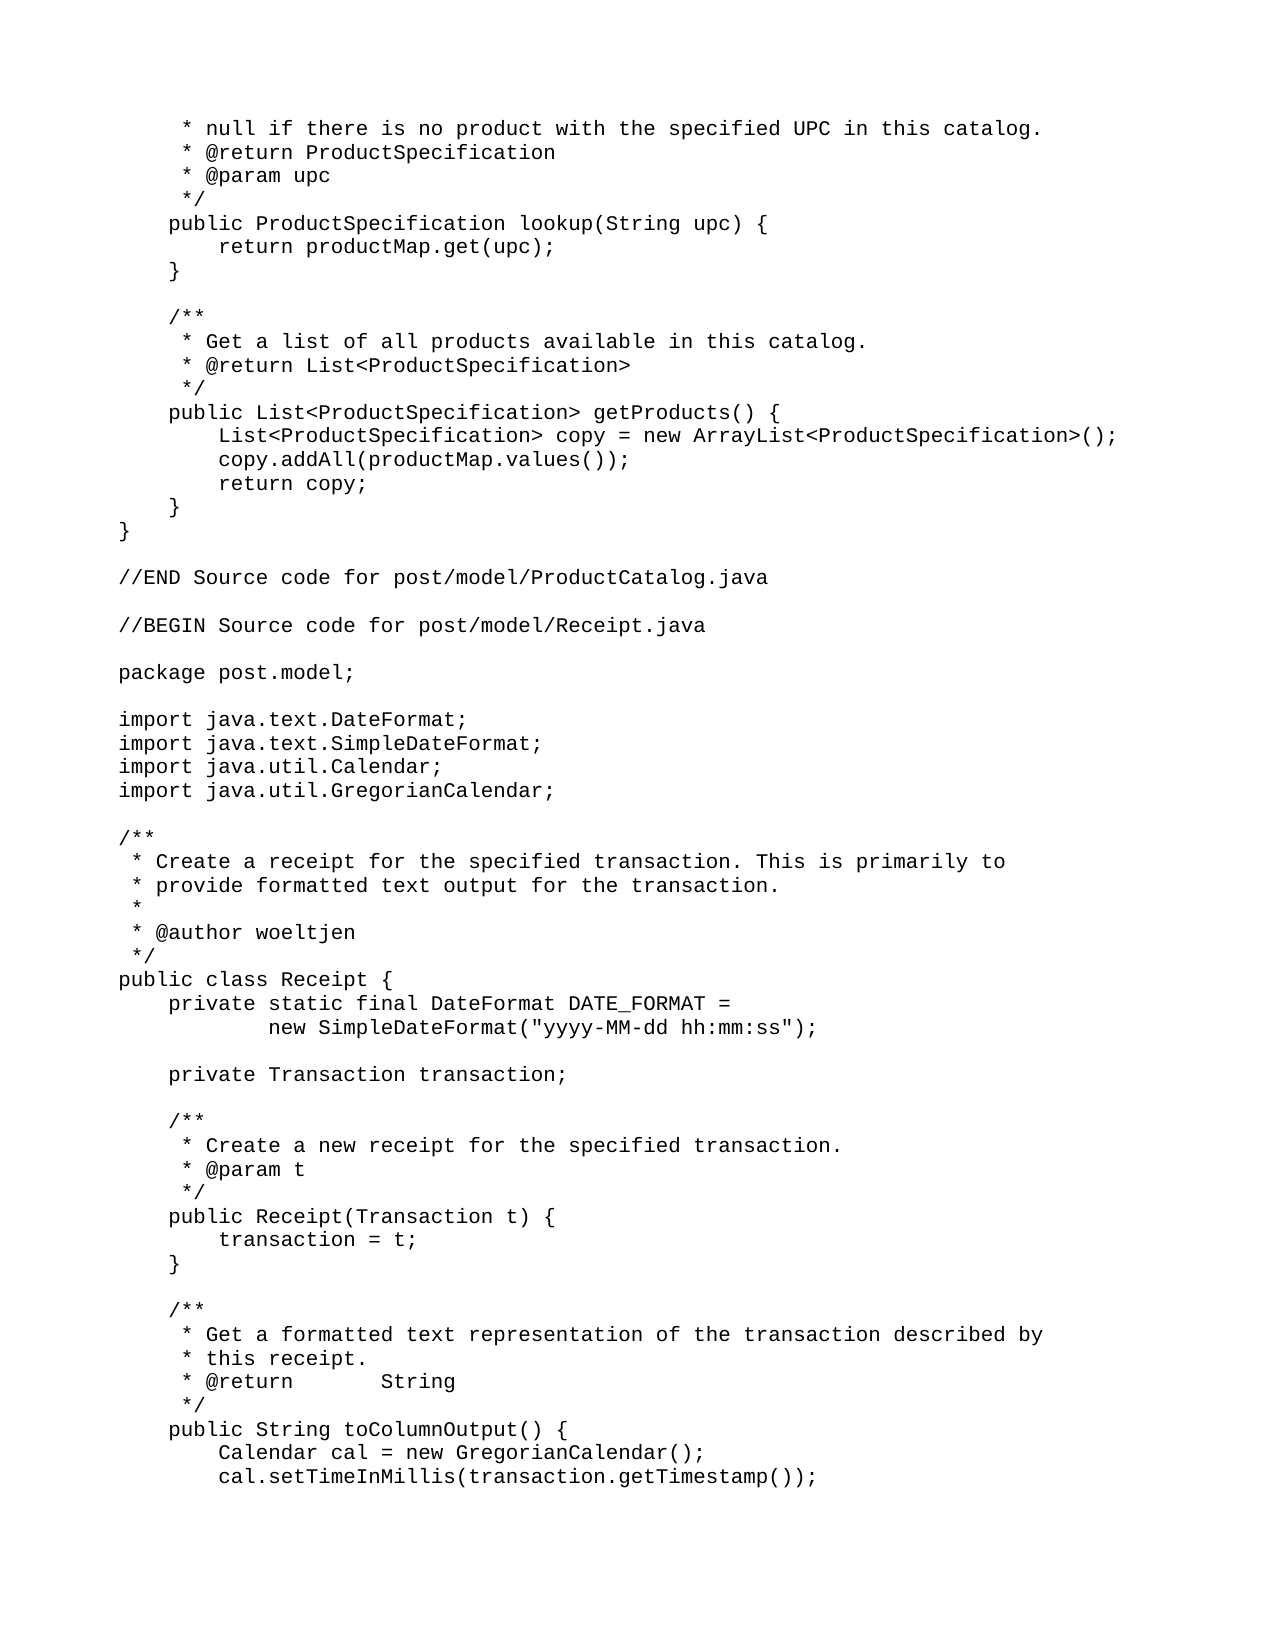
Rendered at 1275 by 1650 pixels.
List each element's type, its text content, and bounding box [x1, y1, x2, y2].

text import java.util.GregorianCalendar; [118, 780, 1157, 804]
text private static final DateFormat DATE_FORMAT = [118, 993, 1157, 1017]
text * Create a receipt for the specified transaction. This is primarily to [118, 851, 1157, 875]
text import java.text.SimpleDateFormat; [118, 733, 1157, 757]
text List<ProductSpecification> copy = new ArrayList<ProductSpecification>(); [118, 426, 1157, 449]
text */ [118, 1395, 1157, 1419]
text } [118, 496, 1157, 520]
text * @param t [118, 1158, 1157, 1182]
text package post.model; [118, 662, 1157, 686]
text /** [118, 307, 1157, 331]
text public ProductSpecification lookup(String upc) { [118, 213, 1157, 236]
text * Get a list of all products available in this catalog. [118, 331, 1157, 354]
text new SimpleDateFormat("yyyy-MM-dd hh:mm:ss"); [118, 1017, 1157, 1040]
text public String toColumnOutput() { [118, 1419, 1157, 1442]
text * @return String [118, 1371, 1157, 1395]
text */ [118, 189, 1157, 213]
text */ [118, 946, 1157, 969]
text /** [118, 1111, 1157, 1135]
text } [118, 260, 1157, 284]
text } [118, 520, 1157, 544]
text public Receipt(Transaction t) { [118, 1206, 1157, 1229]
text * this receipt. [118, 1348, 1157, 1371]
text * @param upc [118, 165, 1157, 189]
text import java.text.DateFormat; [118, 709, 1157, 733]
text import java.util.Calendar; [118, 757, 1157, 780]
text * @author woeltjen [118, 922, 1157, 946]
text */ [118, 378, 1157, 402]
text public class Receipt { [118, 969, 1157, 993]
text * [118, 898, 1157, 922]
text */ [118, 1182, 1157, 1206]
text return copy; [118, 473, 1157, 496]
text } [118, 1253, 1157, 1277]
text public List<ProductSpecification> getProducts() { [118, 402, 1157, 426]
text * Create a new receipt for the specified transaction. [118, 1135, 1157, 1158]
text * @return List<ProductSpecification> [118, 354, 1157, 378]
text Calendar cal = new GregorianCalendar(); [118, 1442, 1157, 1466]
text /** [118, 827, 1157, 851]
text * null if there is no product with the specified UPC in this catalog. [118, 118, 1157, 142]
text return productMap.get(upc); [118, 236, 1157, 260]
text copy.addAll(productMap.values()); [118, 449, 1157, 473]
text transaction = t; [118, 1229, 1157, 1253]
text private Transaction transaction; [118, 1064, 1157, 1088]
text //BEGIN Source code for post/model/Receipt.java [118, 615, 1157, 638]
text * @return ProductSpecification [118, 142, 1157, 165]
text * provide formatted text output for the transaction. [118, 875, 1157, 898]
text cal.setTimeInMillis(transaction.getTimestamp()); [118, 1466, 1157, 1489]
text * Get a formatted text representation of the transaction described by [118, 1324, 1157, 1348]
text //END Source code for post/model/ProductCatalog.java [118, 567, 1157, 591]
text /** [118, 1300, 1157, 1324]
